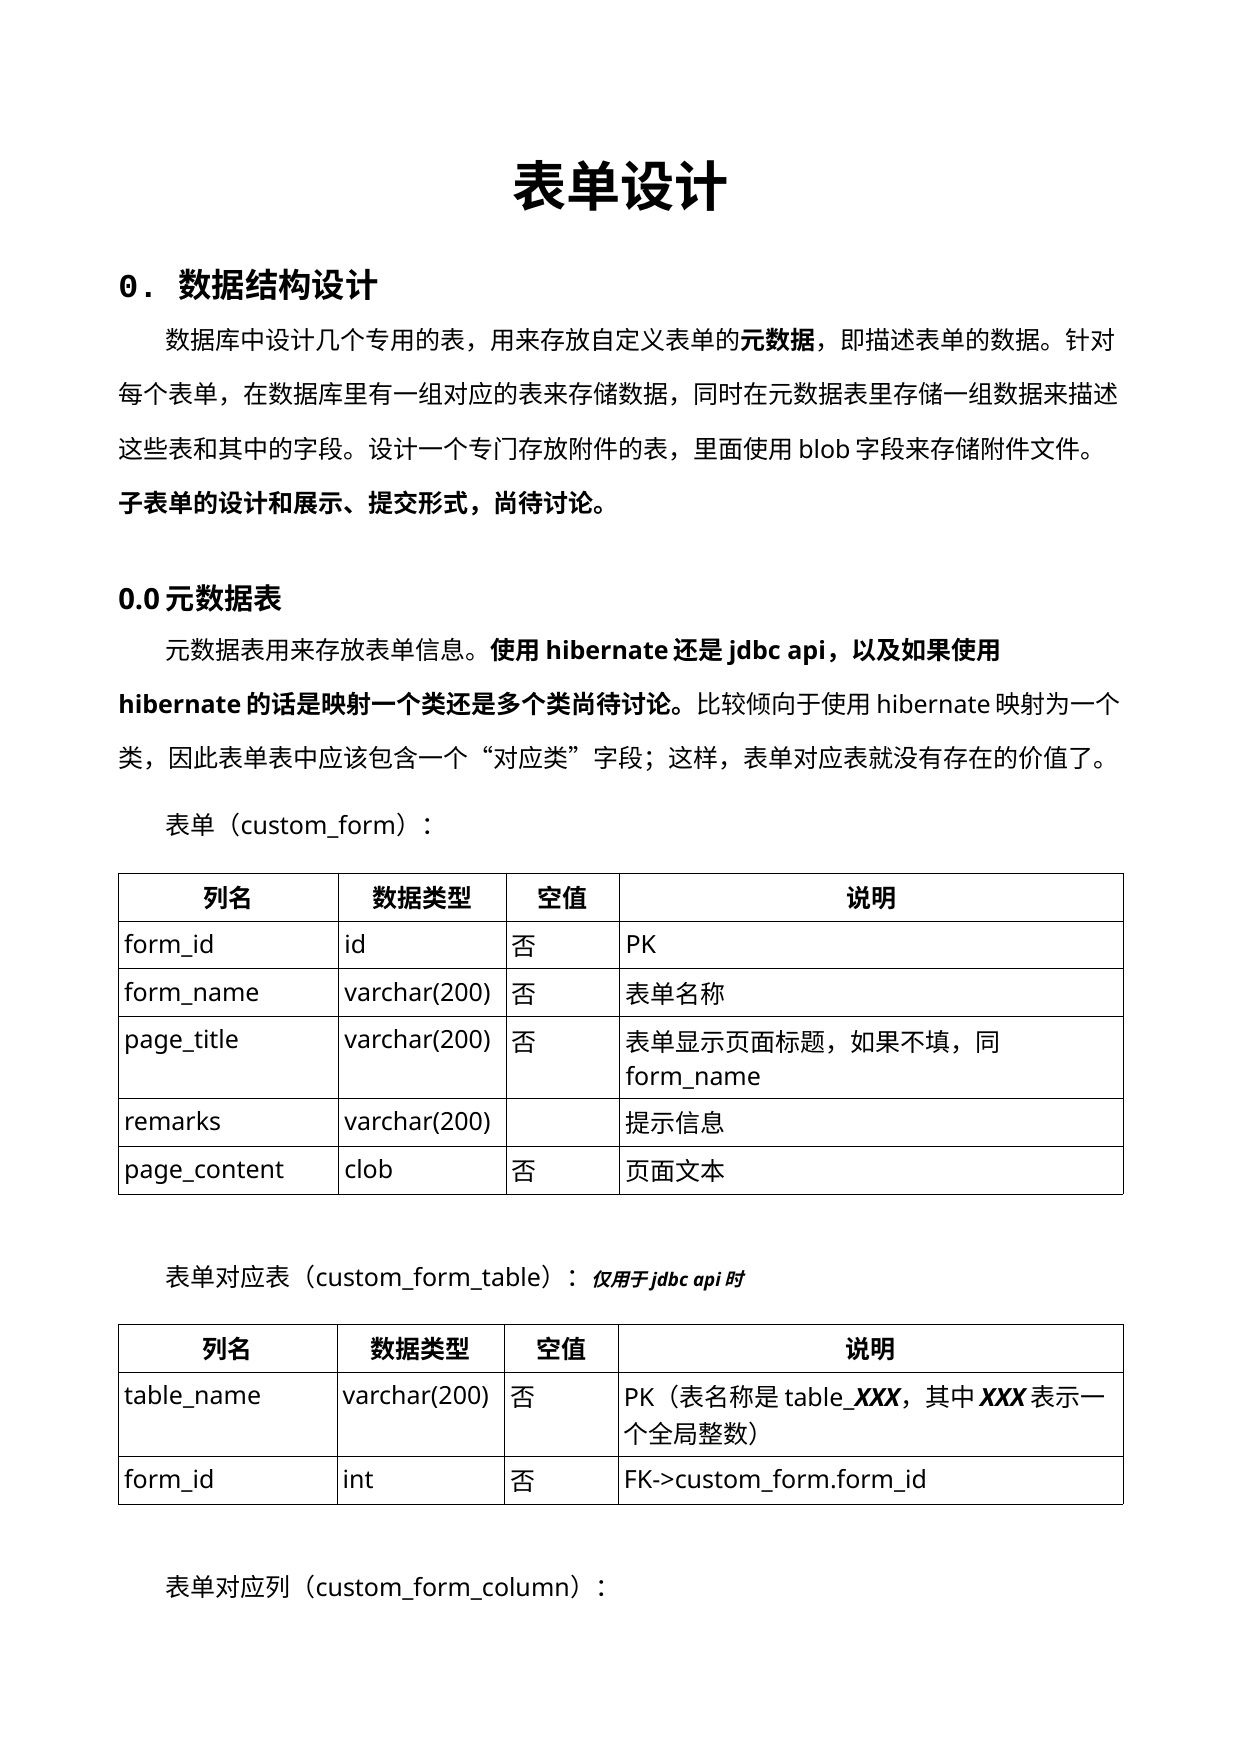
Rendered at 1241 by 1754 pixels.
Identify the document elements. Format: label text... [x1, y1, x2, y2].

text 表单（custom_form）： [118, 806, 1122, 842]
table_cell FK->custom_form.form_id [619, 1457, 1123, 1504]
table_cell 否 [505, 1457, 618, 1504]
table_cell 否 [507, 1017, 619, 1098]
table_cell 表单名称 [620, 969, 1123, 1016]
table_cell 否 [507, 969, 619, 1016]
table_header 说明 [620, 874, 1123, 921]
table_cell varchar(200) [338, 1373, 504, 1456]
table_cell page_content [119, 1147, 338, 1194]
table_cell clob [339, 1147, 506, 1194]
text 元数据表用来存放表单信息。使用hibernate还是jdbc api，以及如果使用hibernate的话是映射一个类还是多个类尚待讨论。比较倾向于使用hibernate映射为一个类，因此表单表中应该包含一个“对应类”字段；这样，表单对应表就没有存在的价值了。 [118, 630, 1122, 775]
table_header 数据类型 [339, 874, 506, 921]
table_cell table_name [119, 1373, 337, 1456]
subtitle 0.0元数据表 [118, 575, 1122, 618]
table_cell 页面文本 [620, 1147, 1123, 1194]
subtitle 0. 数据结构设计 [118, 259, 1122, 308]
table_cell page_title [119, 1017, 338, 1098]
text 数据库中设计几个专用的表，用来存放自定义表单的元数据，即描述表单的数据。针对每个表单，在数据库里有一组对应的表来存储数据，同时在元数据表里存储一组数据来描述这些表和其中的字段。设计一个专门存放附件的表，里面使用blob字段来存储附件文件。子表单的设计和展示、提交形式，尚待讨论。 [118, 320, 1122, 520]
table_header 列名 [119, 874, 338, 921]
table_header 说明 [619, 1325, 1123, 1372]
table_cell 提示信息 [620, 1099, 1123, 1146]
table_header 空值 [507, 874, 619, 921]
table_cell PK（表名称是table_XXX，其中XXX表示一个全局整数） [619, 1373, 1123, 1456]
table_cell form_id [119, 1457, 337, 1504]
table_cell id [339, 922, 506, 968]
table_cell 表单显示页面标题，如果不填，同form_name [620, 1017, 1123, 1098]
text 表单对应列（custom_form_column）： [118, 1567, 1122, 1604]
text 表单对应表（custom_form_table）：仅用于jdbc api时 [118, 1257, 1122, 1293]
table_cell PK [620, 922, 1123, 968]
table_cell 否 [505, 1373, 618, 1456]
table_cell varchar(200) [339, 1099, 506, 1146]
table_cell varchar(200) [339, 1017, 506, 1098]
subtitle 表单设计 [118, 143, 1122, 222]
table_header 空值 [505, 1325, 618, 1372]
table_cell form_name [119, 969, 338, 1016]
table_header 数据类型 [338, 1325, 504, 1372]
table_cell 否 [507, 922, 619, 968]
table_cell [507, 1099, 619, 1146]
table_header 列名 [119, 1325, 337, 1372]
table_cell varchar(200) [339, 969, 506, 1016]
table_cell 否 [507, 1147, 619, 1194]
table_cell remarks [119, 1099, 338, 1146]
table_cell form_id [119, 922, 338, 968]
table_cell int [338, 1457, 504, 1504]
